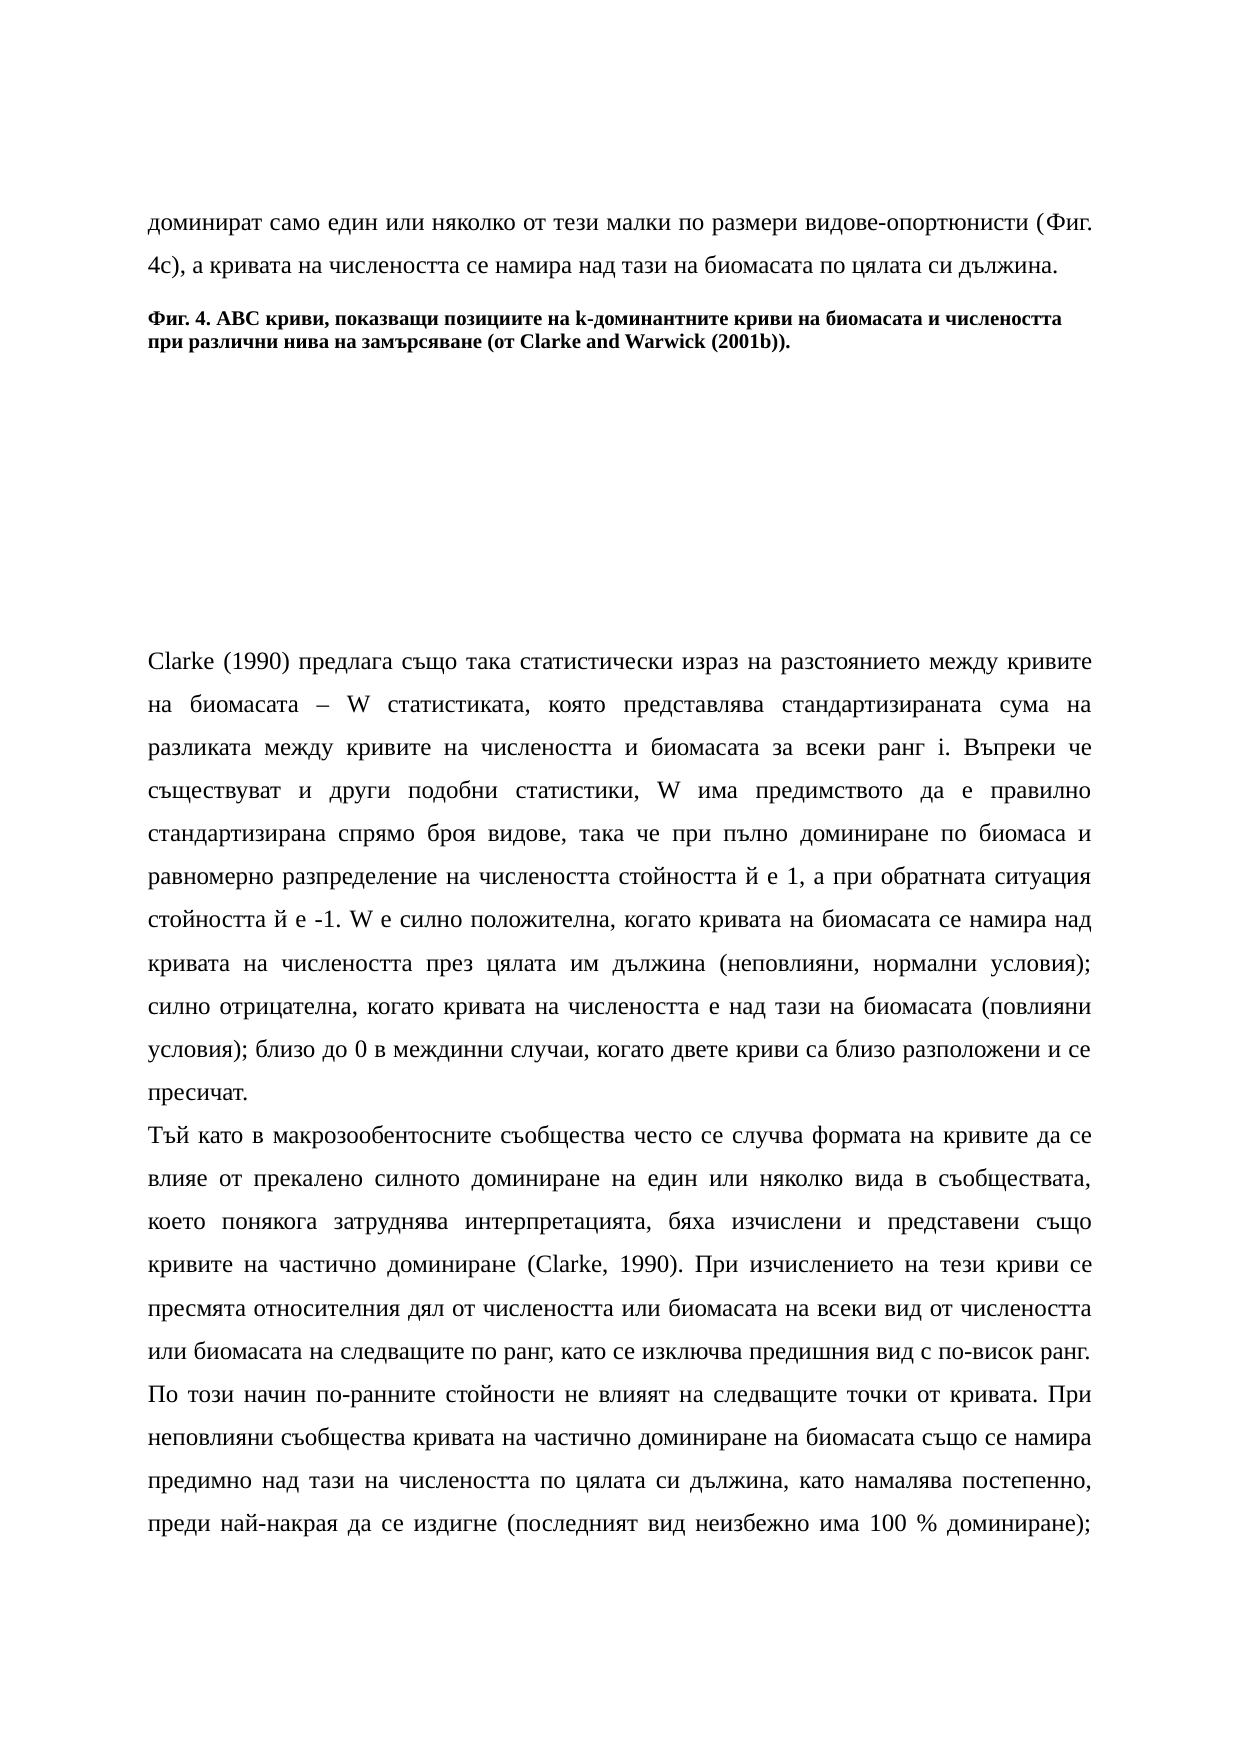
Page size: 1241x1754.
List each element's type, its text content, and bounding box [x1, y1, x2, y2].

text Тъй като в макрозообентосните съобщества често се случва формата на кривите да се влияе от прекалено силното доминиране на един или няколко вида в съобществата, което понякога затруднява интерпретацията, бяха изчислени и представени също кривите на частично доминиране (Clarke, 1990). При изчислението на тези криви се пресмята относителния дял от числеността или биомасата на всеки вид от числеността или биомасата на следващите по ранг, като се изключва предишния вид с по-висок ранг. По този начин по-ранните стойности не влияят на следващите точки от кривата. При неповлияни съобщества кривата на частично доминиране на биомасата също се намира предимно над тази на числеността по цялата си дължина, като намалява постепенно, преди най-накрая да се издигне (последният вид неизбежно има 100 % доминиране); [148, 1120, 1093, 1537]
text Clarke (1990) предлага също така статистически израз на разстоянието между кривите на биомасата – W статистиката, която представлява стандартизираната сума на разликата между кривите на числеността и биомасата за всеки ранг i. Въпреки че съществуват и други подобни статистики, W има предимството да е правилно стандартизирана спрямо броя видове, така че при пълно доминиране по биомаса и равномерно разпределение на числеността стойността й е 1, а при обратната ситуация стойността й е -1. W е силно положителна, когато кривата на биомасата се намира над кривата на числеността през цялата им дължина (неповлияни, нормални условия); силно отрицателна, когато кривата на числеността е над тази на биомасата (повлияни условия); близо до 0 в междинни случаи, когато двете криви са близо разположени и се пресичат. [148, 646, 1093, 1106]
text доминират само един или няколко от тези малки по размери видове-опортюнисти (Фиг. 4c), а кривата на числеността се намира над тази на биомасата по цялата си дължина. [148, 207, 1093, 278]
text Фиг. 4. ABC криви, показващи позициите на k-доминантните криви на биомасата и числеността при различни нива на замърсяване (от Clarke and Warwick (2001b)). [148, 305, 1063, 353]
